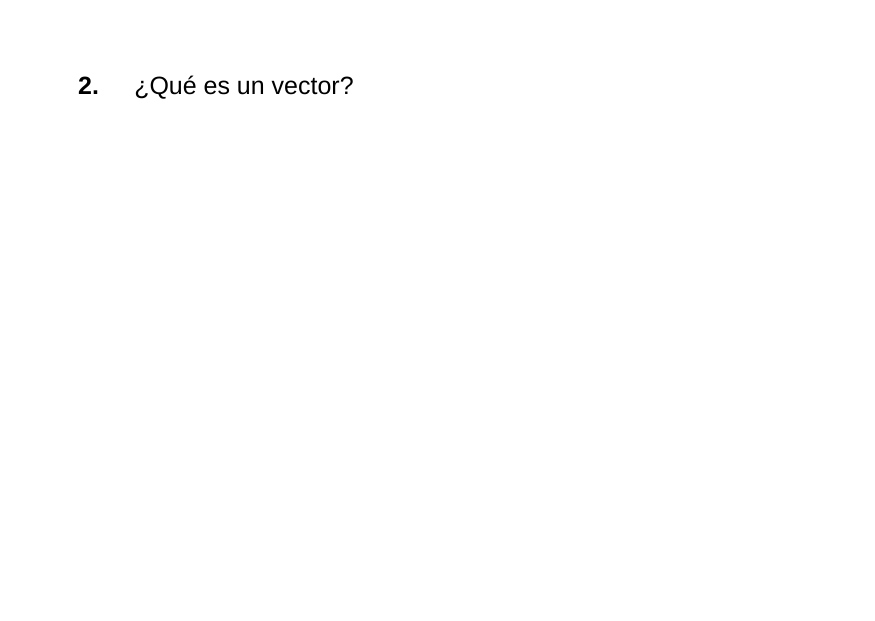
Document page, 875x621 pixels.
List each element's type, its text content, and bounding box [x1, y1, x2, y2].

list ¿Qué es un vector? [78, 71, 815, 100]
